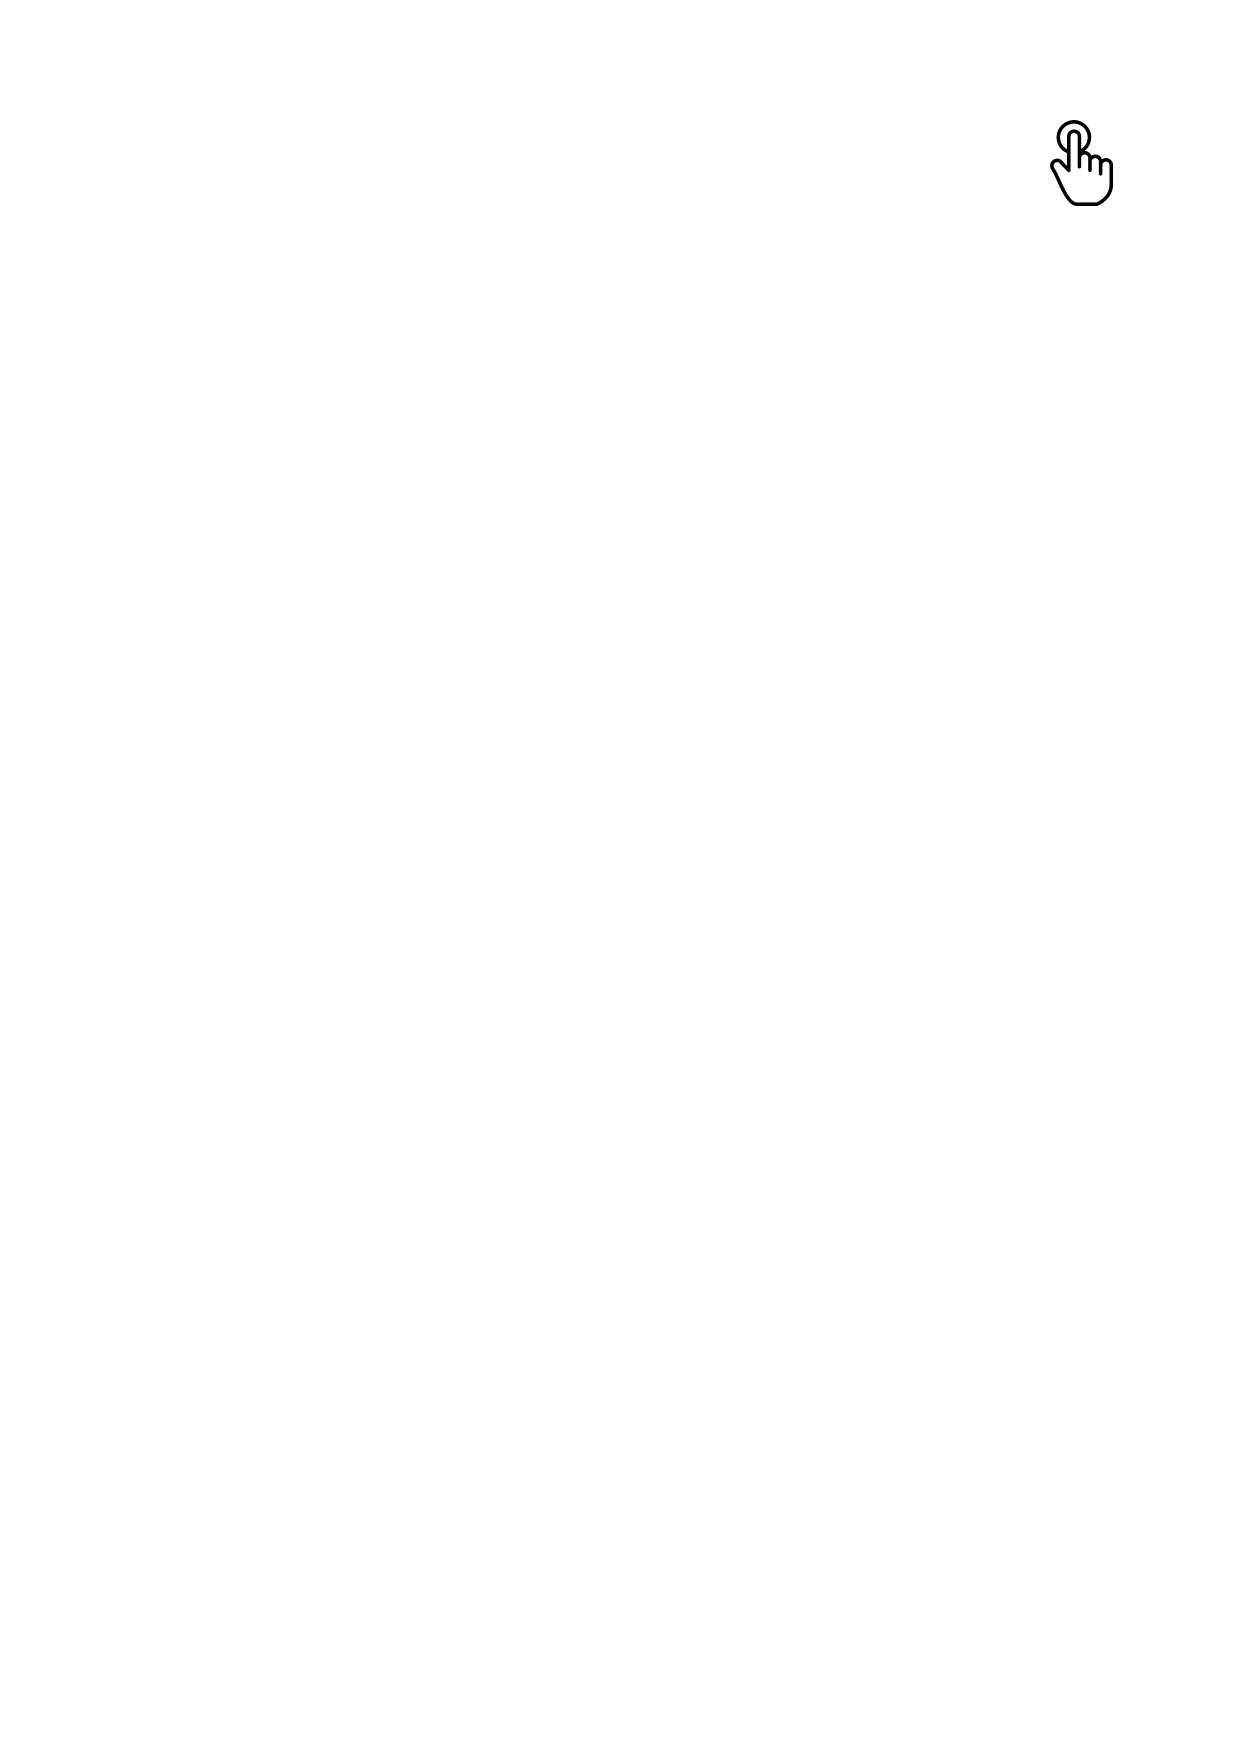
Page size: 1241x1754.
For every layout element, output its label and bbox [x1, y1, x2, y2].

picture [1039, 120, 1124, 206]
